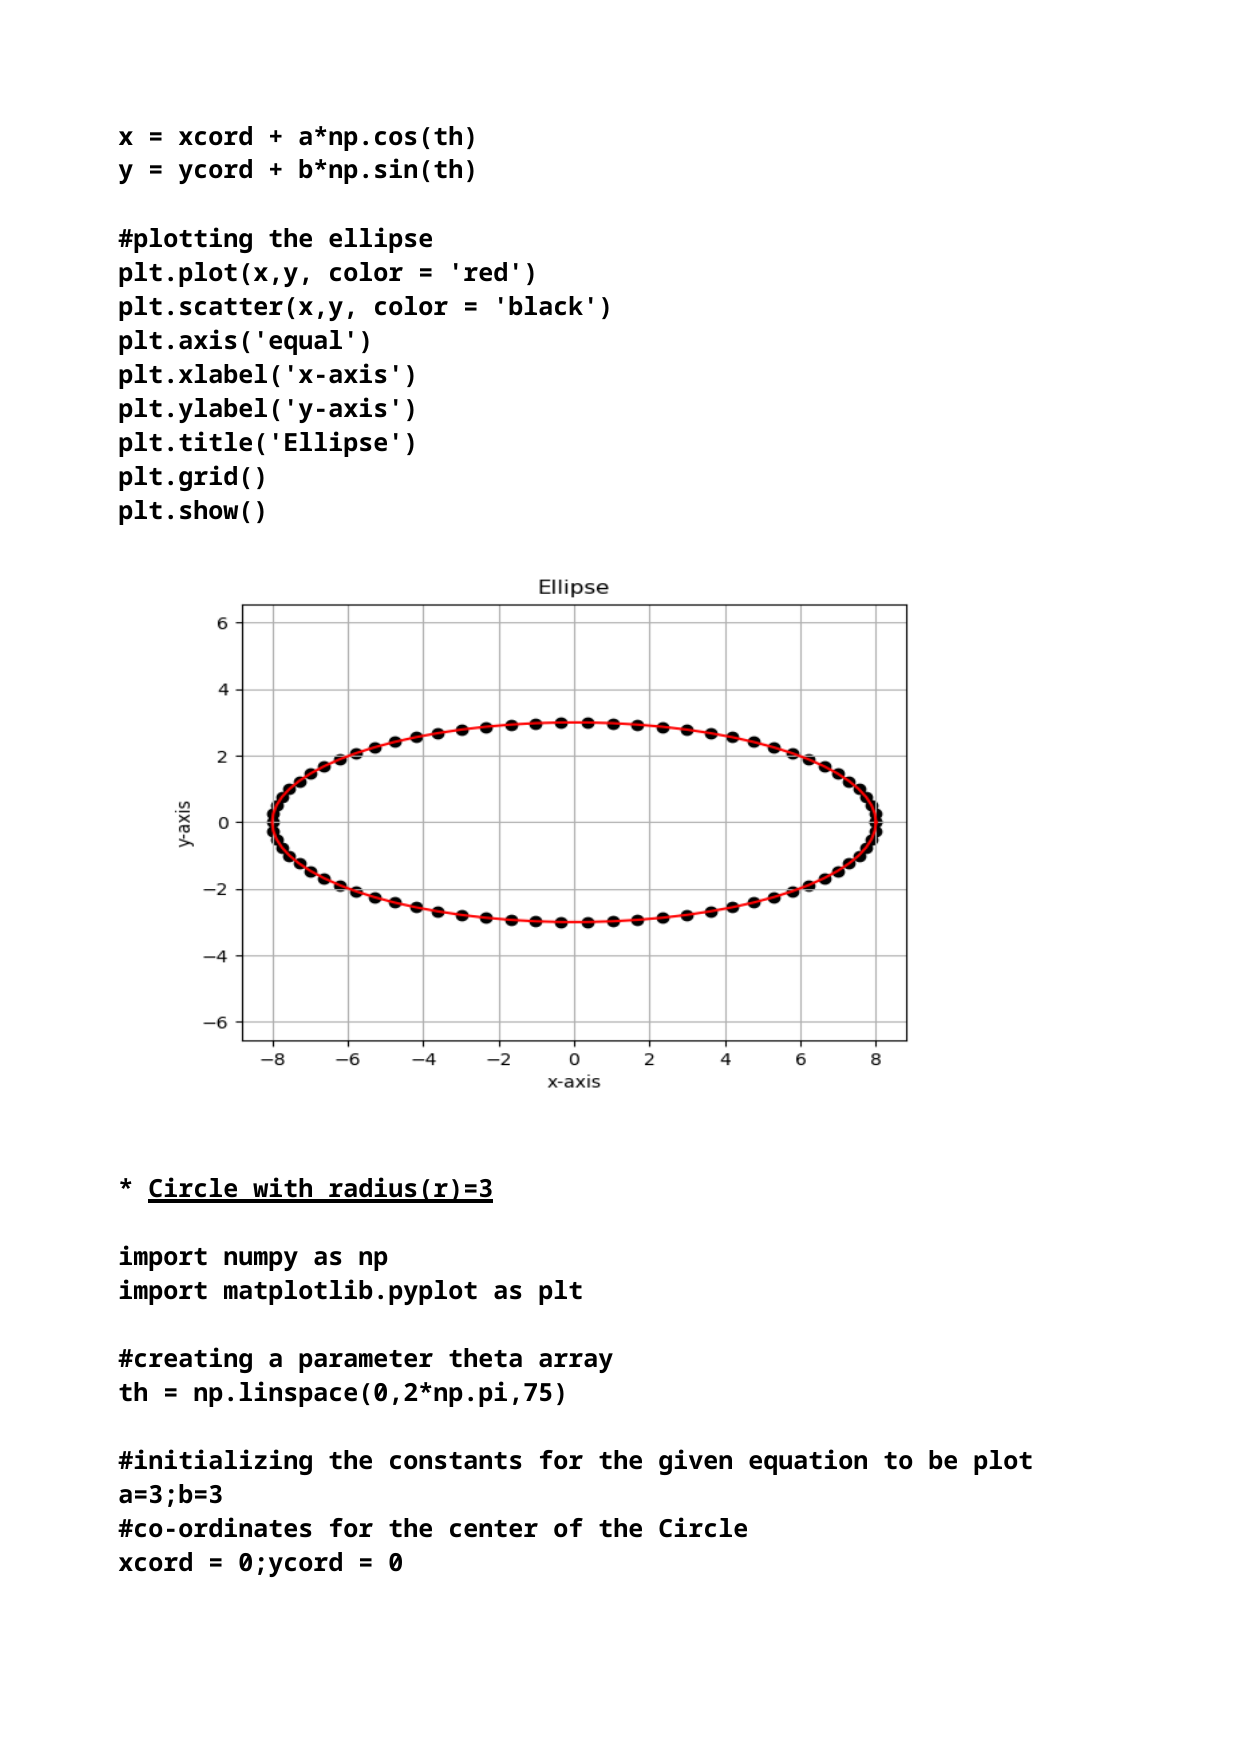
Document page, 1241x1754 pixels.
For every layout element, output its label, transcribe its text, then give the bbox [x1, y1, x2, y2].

text y = ycord + b*np.sin(th) [118, 152, 1122, 186]
text plt.show() [118, 493, 1122, 527]
text plt.xlabel('x-axis') [118, 357, 1122, 391]
text plt.title('Ellipse') [118, 425, 1122, 459]
text import numpy as np [118, 1238, 1122, 1273]
text th = np.linspace(0,2*np.pi,75) [118, 1375, 1122, 1409]
text plt.grid() [118, 459, 1122, 493]
text plt.ylabel('y-axis') [118, 391, 1122, 425]
text plt.scatter(x,y, color = 'black') [118, 288, 1122, 322]
text a=3;b=3 [118, 1477, 1122, 1511]
picture [135, 536, 992, 1103]
text plt.plot(x,y, color = 'red') [118, 254, 1122, 288]
text xcord = 0;ycord = 0 [118, 1545, 1122, 1579]
text #initializing the constants for the given equation to be plot [118, 1443, 1122, 1477]
text x = xcord + a*np.cos(th) [118, 118, 1122, 152]
text plt.axis('equal') [118, 322, 1122, 357]
text #plotting the ellipse [118, 220, 1122, 254]
text * Circle with radius(r)=3 [118, 1170, 1122, 1204]
text #creating a parameter theta array [118, 1341, 1122, 1375]
text import matplotlib.pyplot as plt [118, 1273, 1122, 1307]
text #co-ordinates for the center of the Circle [118, 1511, 1122, 1545]
